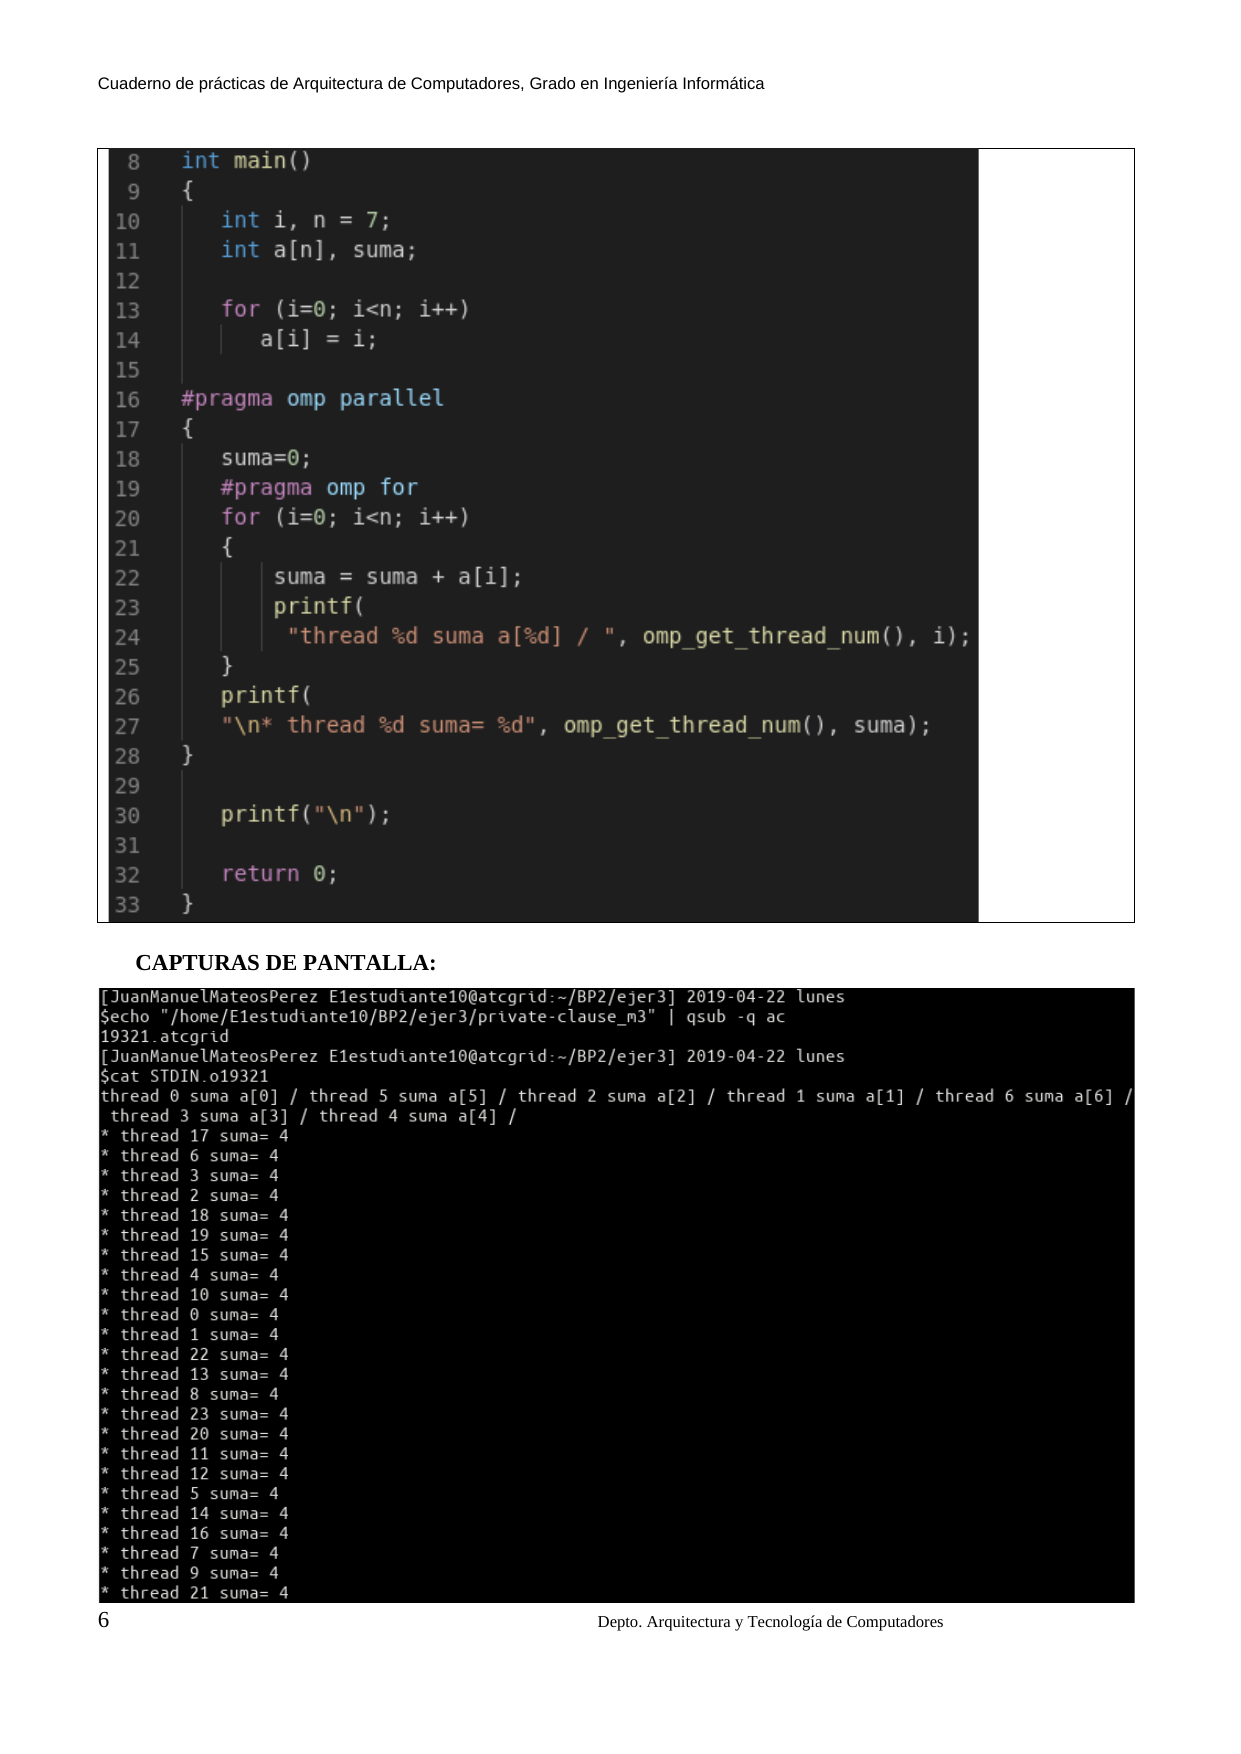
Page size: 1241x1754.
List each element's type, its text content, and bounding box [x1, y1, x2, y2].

picture [108, 148, 979, 922]
table_header [979, 149, 1134, 922]
text CAPTURAS DE PANTALLA: [135, 949, 1135, 976]
picture [97, 988, 1135, 1603]
table_header [98, 149, 108, 922]
